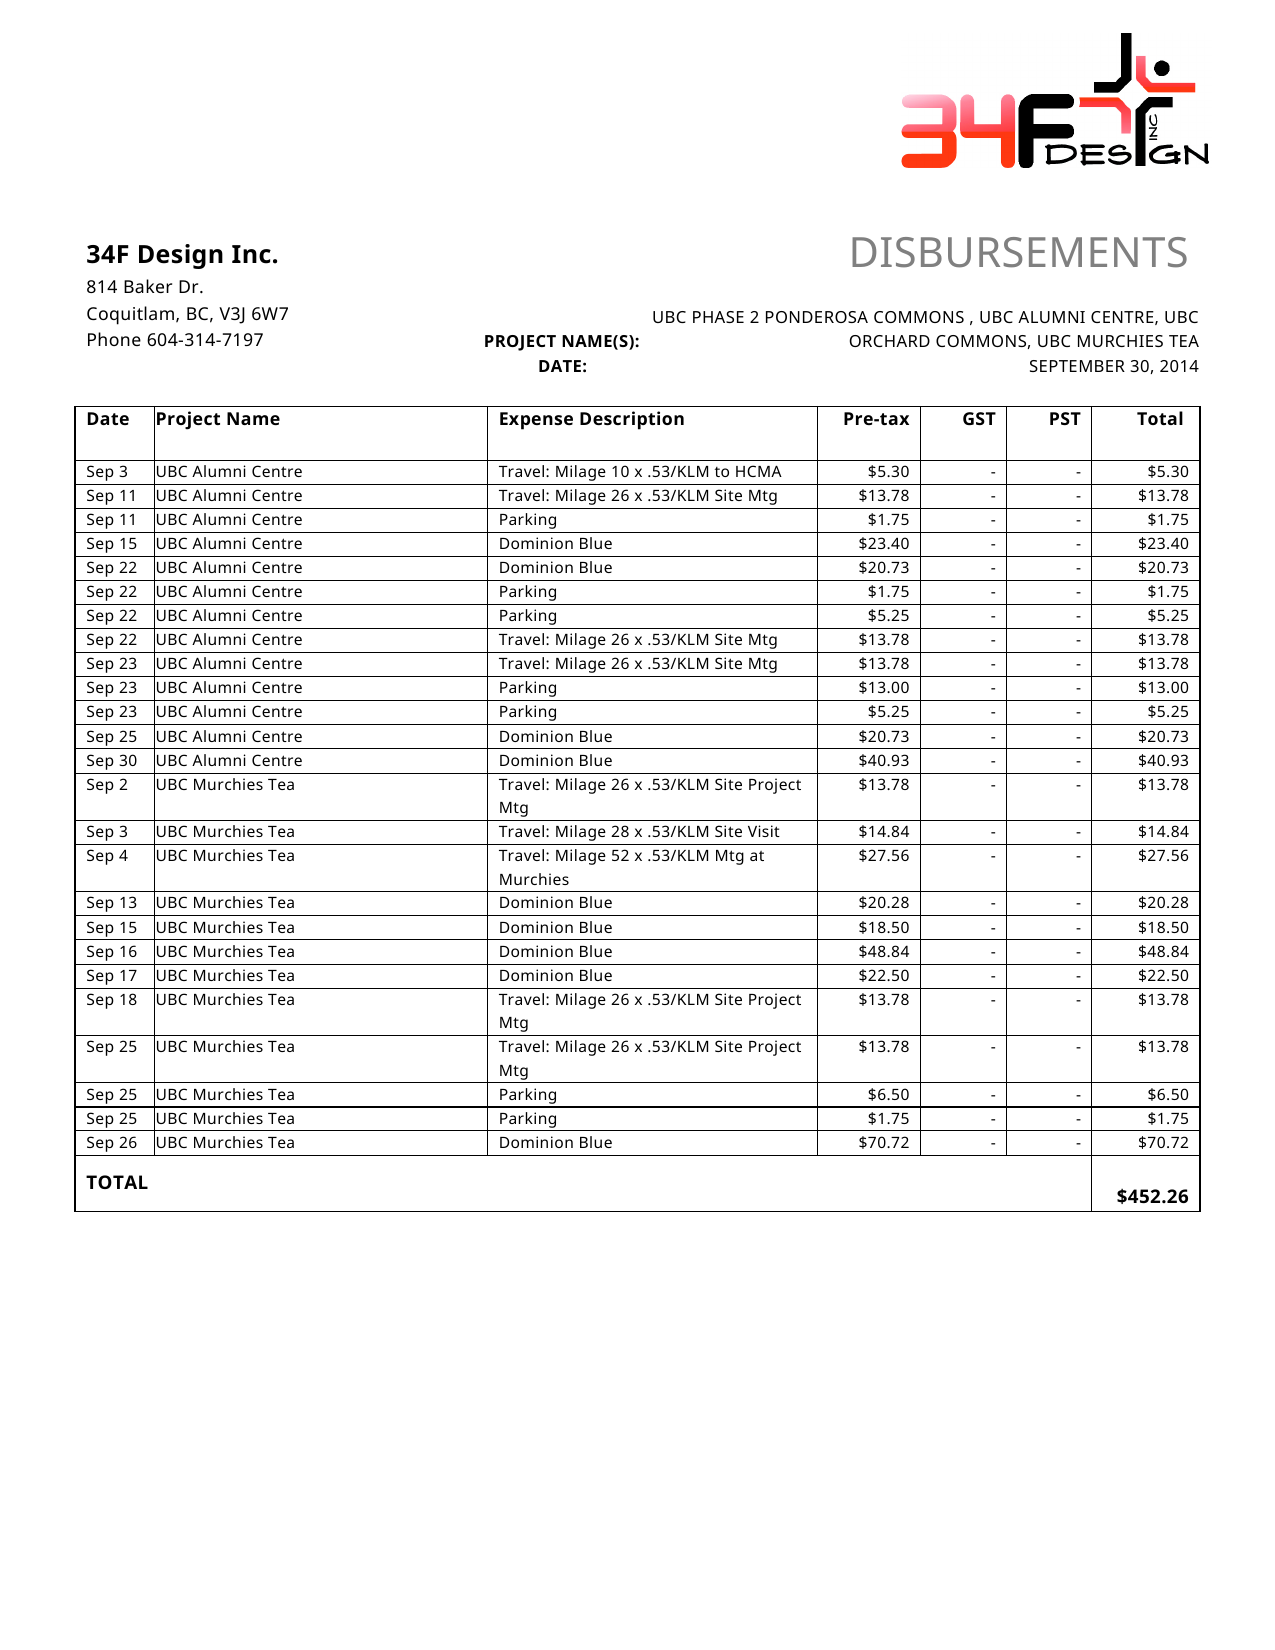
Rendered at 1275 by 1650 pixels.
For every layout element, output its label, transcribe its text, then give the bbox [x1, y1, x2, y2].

table_cell $5.30 [818, 461, 920, 484]
table_cell - [921, 581, 1006, 604]
table_cell $13.78 [818, 629, 920, 652]
table_cell Sep 22 [76, 629, 154, 652]
table_cell $5.25 [1092, 701, 1199, 724]
table_cell - [921, 965, 1006, 987]
table_cell - [1007, 1108, 1091, 1130]
table_cell Sep 15 [76, 916, 154, 939]
table_cell - [921, 774, 1006, 820]
table_cell - [1007, 677, 1091, 700]
table_cell - [1007, 581, 1091, 604]
table_cell UBC Murchies Tea [155, 774, 487, 820]
table_cell Travel: Milage 10 x .53/KLM to HCMA [488, 461, 817, 484]
table_cell - [921, 1108, 1006, 1130]
table_cell $14.84 [1092, 821, 1199, 844]
table_cell UBC Murchies Tea [155, 940, 487, 963]
table_cell $20.28 [818, 892, 920, 915]
table_cell - [1007, 845, 1091, 891]
table_cell UBC Murchies Tea [155, 916, 487, 939]
table_cell $6.50 [1092, 1083, 1199, 1106]
table_cell - [1007, 533, 1091, 556]
table_cell - [921, 461, 1006, 484]
table_cell UBC Alumni Centre [155, 677, 487, 700]
table_cell $1.75 [1092, 509, 1199, 532]
table_cell - [921, 605, 1006, 628]
table_cell $1.75 [818, 1108, 920, 1130]
table_cell $23.40 [1092, 533, 1199, 556]
table_cell $13.78 [818, 653, 920, 676]
table_cell UBC Alumni Centre [155, 653, 487, 676]
table_header Expense Description [488, 407, 817, 459]
table_cell Sep 11 [76, 485, 154, 508]
table_cell $20.73 [1092, 557, 1199, 580]
table_cell UBC Alumni Centre [155, 749, 487, 772]
table_cell Travel: Milage 28 x .53/KLM Site Visit [488, 821, 817, 844]
table_cell - [921, 653, 1006, 676]
table_cell TOTAL [76, 1156, 1091, 1211]
table_cell - [921, 677, 1006, 700]
table_cell $20.73 [818, 725, 920, 748]
table_cell $13.78 [1092, 653, 1199, 676]
table_cell UBC Alumni Centre [155, 533, 487, 556]
table_cell $1.75 [818, 581, 920, 604]
table_cell $48.84 [818, 940, 920, 963]
table_cell $20.28 [1092, 892, 1199, 915]
table_cell - [921, 845, 1006, 891]
table_cell Sep 11 [76, 509, 154, 532]
table_cell UBC Alumni Centre [155, 461, 487, 484]
table_cell Sep 23 [76, 677, 154, 700]
table_cell - [921, 1083, 1006, 1106]
table_cell Travel: Milage 26 x .53/KLM Site Project Mtg [488, 1036, 817, 1082]
table_cell PROJECT NAME(S): [448, 305, 651, 355]
table_cell September 30, 2014 [651, 355, 1200, 379]
table_cell - [921, 509, 1006, 532]
table_cell Parking [488, 1108, 817, 1130]
table_cell - [1007, 725, 1091, 748]
table_cell $13.78 [818, 1036, 920, 1082]
table_cell - [921, 892, 1006, 915]
table_cell $70.72 [1092, 1131, 1199, 1154]
table_cell $27.56 [818, 845, 920, 891]
table_header Pre-tax [818, 407, 920, 459]
table_cell Sep 2 [76, 774, 154, 820]
table_cell Parking [488, 581, 817, 604]
table_cell Dominion Blue [488, 940, 817, 963]
table_cell - [921, 701, 1006, 724]
table_cell Parking [488, 509, 817, 532]
table_cell UBC Alumni Centre [155, 485, 487, 508]
table_cell $13.78 [818, 485, 920, 508]
table_cell - [1007, 605, 1091, 628]
table_cell $40.93 [818, 749, 920, 772]
table_cell - [1007, 509, 1091, 532]
table_cell Parking [488, 605, 817, 628]
table_cell - [1007, 1131, 1091, 1154]
table_cell $13.00 [1092, 677, 1199, 700]
table_cell $13.00 [818, 677, 920, 700]
table_cell Sep 15 [76, 533, 154, 556]
table_cell Travel: Milage 26 x .53/KLM Site Project Mtg [488, 774, 817, 820]
table_cell - [1007, 485, 1091, 508]
table_cell UBC Murchies Tea [155, 1108, 487, 1130]
table_cell - [921, 989, 1006, 1035]
table_cell UBC Alumni Centre [155, 725, 487, 748]
table_cell $27.56 [1092, 845, 1199, 891]
table_cell Sep 23 [76, 653, 154, 676]
table_cell $5.25 [818, 701, 920, 724]
table_cell UBC Murchies Tea [155, 845, 487, 891]
table_cell Sep 25 [76, 1108, 154, 1130]
table_cell - [1007, 749, 1091, 772]
table_cell $48.84 [1092, 940, 1199, 963]
table_cell - [921, 1036, 1006, 1082]
table_cell $13.78 [1092, 1036, 1199, 1082]
table_cell Dominion Blue [488, 892, 817, 915]
table_cell UBC Alumni Centre [155, 629, 487, 652]
table_cell - [921, 940, 1006, 963]
table_cell Parking [488, 1083, 817, 1106]
table_cell Dominion Blue [488, 749, 817, 772]
table_cell Parking [488, 677, 817, 700]
table_cell UBC Murchies Tea [155, 965, 487, 987]
table_cell - [1007, 965, 1091, 987]
table_cell Sep 22 [76, 581, 154, 604]
table_cell - [921, 557, 1006, 580]
table_cell Sep 3 [76, 821, 154, 844]
table_cell - [921, 821, 1006, 844]
table_cell Sep 22 [76, 557, 154, 580]
table_cell UBC Alumni Centre [155, 509, 487, 532]
table_cell - [921, 485, 1006, 508]
table_cell Travel: Milage 26 x .53/KLM Site Mtg [488, 653, 817, 676]
table_cell Sep 25 [76, 725, 154, 748]
table_header Project Name [155, 407, 487, 459]
table_cell Dominion Blue [488, 916, 817, 939]
table_cell - [1007, 892, 1091, 915]
table_cell Sep 25 [76, 1083, 154, 1106]
table_cell Sep 18 [76, 989, 154, 1035]
table_cell - [921, 749, 1006, 772]
table_cell $5.25 [818, 605, 920, 628]
table_cell Parking [488, 701, 817, 724]
table_header Date [76, 407, 154, 459]
table_cell Sep 3 [76, 461, 154, 484]
table_cell - [921, 916, 1006, 939]
table_header 34F Design Inc. 814 Baker Dr. Coquitlam, BC, V3J 6W7 Phone 604-314-7197 [75, 223, 448, 379]
table_cell Dominion Blue [488, 557, 817, 580]
table_cell Date: [448, 355, 651, 379]
table_cell Travel: Milage 26 x .53/KLM Site Mtg [488, 629, 817, 652]
table_cell $1.75 [1092, 1108, 1199, 1130]
table_header Total [1092, 407, 1199, 459]
table_cell - [1007, 653, 1091, 676]
table_cell - [1007, 821, 1091, 844]
table_cell $13.78 [818, 989, 920, 1035]
table_cell $1.75 [1092, 581, 1199, 604]
table_cell $452.26 [1092, 1156, 1199, 1211]
table_cell UBC Murchies Tea [155, 1131, 487, 1154]
table_cell Dominion Blue [488, 533, 817, 556]
table_cell UBC Murchies Tea [155, 1083, 487, 1106]
table_cell $20.73 [1092, 725, 1199, 748]
table_cell - [1007, 701, 1091, 724]
table_cell UBC Alumni Centre [155, 581, 487, 604]
table_cell Dominion Blue [488, 965, 817, 987]
table_cell $22.50 [818, 965, 920, 987]
table_cell UBC Alumni Centre [155, 701, 487, 724]
table_cell Sep 25 [76, 1036, 154, 1082]
table_cell Travel: Milage 26 x .53/KLM Site Project Mtg [488, 989, 817, 1035]
table_cell $18.50 [1092, 916, 1199, 939]
table_cell UBC Murchies Tea [155, 1036, 487, 1082]
table_cell $5.30 [1092, 461, 1199, 484]
table_header GST [921, 407, 1006, 459]
table_cell $70.72 [818, 1131, 920, 1154]
table_cell UBC Murchies Tea [155, 821, 487, 844]
table_cell - [1007, 557, 1091, 580]
table_cell Sep 16 [76, 940, 154, 963]
table_header DISBURSEMENTS [448, 223, 1200, 305]
table_cell UBC Murchies Tea [155, 892, 487, 915]
table_cell - [921, 725, 1006, 748]
table_cell $6.50 [818, 1083, 920, 1106]
table_cell $23.40 [818, 533, 920, 556]
table_cell Sep 26 [76, 1131, 154, 1154]
table_cell Sep 13 [76, 892, 154, 915]
table_cell - [921, 629, 1006, 652]
table_cell - [1007, 916, 1091, 939]
table_cell $14.84 [818, 821, 920, 844]
table_cell Travel: Milage 52 x .53/KLM Mtg at Murchies [488, 845, 817, 891]
table_cell Sep 4 [76, 845, 154, 891]
table_cell Sep 22 [76, 605, 154, 628]
table_cell $13.78 [1092, 629, 1199, 652]
table_cell - [1007, 1036, 1091, 1082]
table_cell Sep 23 [76, 701, 154, 724]
table_cell $5.25 [1092, 605, 1199, 628]
table_cell UBC Alumni Centre [155, 557, 487, 580]
table_cell $40.93 [1092, 749, 1199, 772]
table_cell - [1007, 629, 1091, 652]
table_cell Dominion Blue [488, 1131, 817, 1154]
table_cell - [1007, 461, 1091, 484]
table_cell - [1007, 774, 1091, 820]
table_header PST [1007, 407, 1091, 459]
table_cell UBC Alumni Centre [155, 605, 487, 628]
table_cell Sep 17 [76, 965, 154, 987]
table_cell - [921, 1131, 1006, 1154]
table_cell $13.78 [1092, 989, 1199, 1035]
table_cell $22.50 [1092, 965, 1199, 987]
table_cell $13.78 [818, 774, 920, 820]
table_cell $13.78 [1092, 485, 1199, 508]
table_cell Travel: Milage 26 x .53/KLM Site Mtg [488, 485, 817, 508]
table_cell Sep 30 [76, 749, 154, 772]
table_cell UBC Phase 2 Ponderosa Commons , UBC Alumni Centre, UBC Orchard Commons, UBC Murchies Tea [651, 305, 1200, 355]
table_cell $1.75 [818, 509, 920, 532]
table_cell Dominion Blue [488, 725, 817, 748]
table_cell - [1007, 940, 1091, 963]
table_cell - [1007, 989, 1091, 1035]
table_cell - [1007, 1083, 1091, 1106]
table_cell UBC Murchies Tea [155, 989, 487, 1035]
table_cell $20.73 [818, 557, 920, 580]
table_cell - [921, 533, 1006, 556]
table_cell $18.50 [818, 916, 920, 939]
table_cell $13.78 [1092, 774, 1199, 820]
